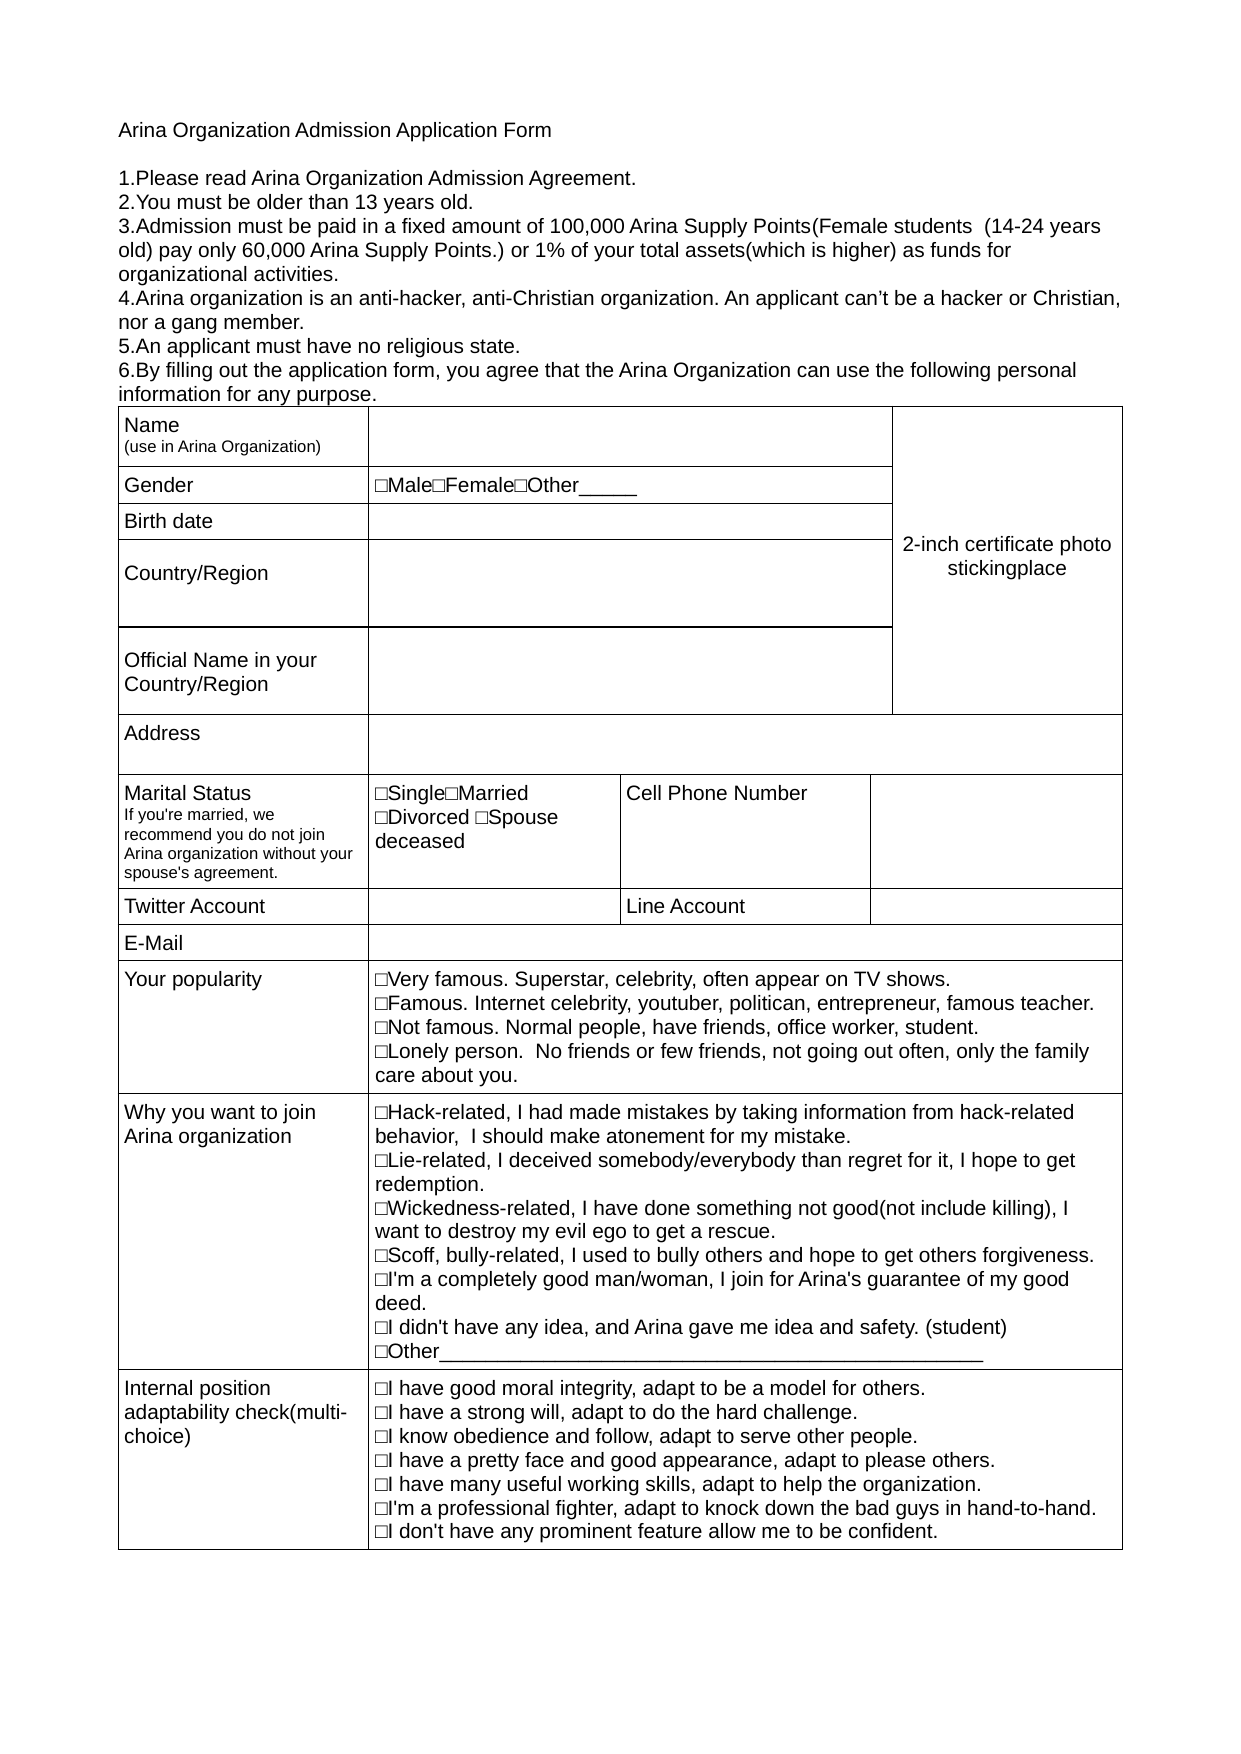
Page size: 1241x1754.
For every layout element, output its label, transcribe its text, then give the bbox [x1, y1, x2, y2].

table_header Name (use in Arina Organization) [119, 407, 368, 466]
table_cell □Single□Married □Divorced □Spouse deceased [369, 775, 620, 887]
text Arina Organization Admission Application Form [118, 118, 1122, 142]
table_cell [369, 925, 1122, 960]
table_cell [369, 889, 620, 924]
table_cell Official Name in your Country/Region [119, 628, 368, 714]
table_cell [369, 628, 892, 714]
table_cell [369, 715, 1122, 774]
table_cell [871, 775, 1122, 887]
table_cell □Hack-related, I had made mistakes by taking information from hack-related behavior, I should make atonement for my mistake. □Lie-related, I deceived somebody/everybody than regret for it, I hope to get redemption. □Wickedness-related, I have done something not good(not include killing), I want to destroy my evil ego to get a rescue. □Scoff, bully-related, I used to bully others and hope to get others forgiveness. □I'm a completely good man/woman, I join for Arina's guarantee of my good deed. □I didn't have any idea, and Arina gave me idea and safety. (student) □Other_______________________________________________ [369, 1094, 1122, 1369]
text 1.Please read Arina Organization Admission Agreement. [118, 166, 1122, 190]
table_cell Line Account [621, 889, 870, 924]
table_cell E-Mail [119, 925, 368, 960]
table_header 2-inch certificate photo stickingplace [893, 407, 1122, 714]
text 5.An applicant must have no religious state. [118, 334, 1122, 358]
table_cell Birth date [119, 504, 368, 539]
table_cell □Male□Female□Other_____ [369, 467, 892, 502]
table_cell [369, 540, 892, 626]
table_cell Country/Region [119, 540, 368, 626]
text 4.Arina organization is an anti-hacker, anti-Christian organization. An applicant can’t be a hacker or Christian, nor a gang member. [118, 286, 1122, 334]
table_cell Cell Phone Number [621, 775, 870, 887]
table_header [369, 407, 892, 466]
text 6.By filling out the application form, you agree that the Arina Organization can use the following personal information for any purpose. [118, 358, 1122, 406]
table_cell Address [119, 715, 368, 774]
table_cell Twitter Account [119, 889, 368, 924]
table_cell Why you want to join Arina organization [119, 1094, 368, 1369]
table_cell [369, 504, 892, 539]
table_cell Gender [119, 467, 368, 502]
table_cell [871, 889, 1122, 924]
text 3.Admission must be paid in a fixed amount of 100,000 Arina Supply Points(Female students (14-24 years old) pay only 60,000 Arina Supply Points.) or 1% of your total assets(which is higher) as funds for organizational activities. [118, 214, 1122, 286]
table_cell Internal position adaptability check(multi-choice) [119, 1370, 368, 1549]
table_cell Marital Status If you're married, we recommend you do not join Arina organization without your spouse's agreement. [119, 775, 368, 887]
table_cell Your popularity [119, 961, 368, 1093]
table_cell □I have good moral integrity, adapt to be a model for others. □I have a strong will, adapt to do the hard challenge. □I know obedience and follow, adapt to serve other people. □I have a pretty face and good appearance, adapt to please others. □I have many useful working skills, adapt to help the organization. □I'm a professional fighter, adapt to knock down the bad guys in hand-to-hand. □I don't have any prominent feature allow me to be confident. [369, 1370, 1122, 1549]
text 2.You must be older than 13 years old. [118, 190, 1122, 214]
table_cell □Very famous. Superstar, celebrity, often appear on TV shows. □Famous. Internet celebrity, youtuber, politican, entrepreneur, famous teacher. □Not famous. Normal people, have friends, office worker, student. □Lonely person. No friends or few friends, not going out often, only the family care about you. [369, 961, 1122, 1093]
